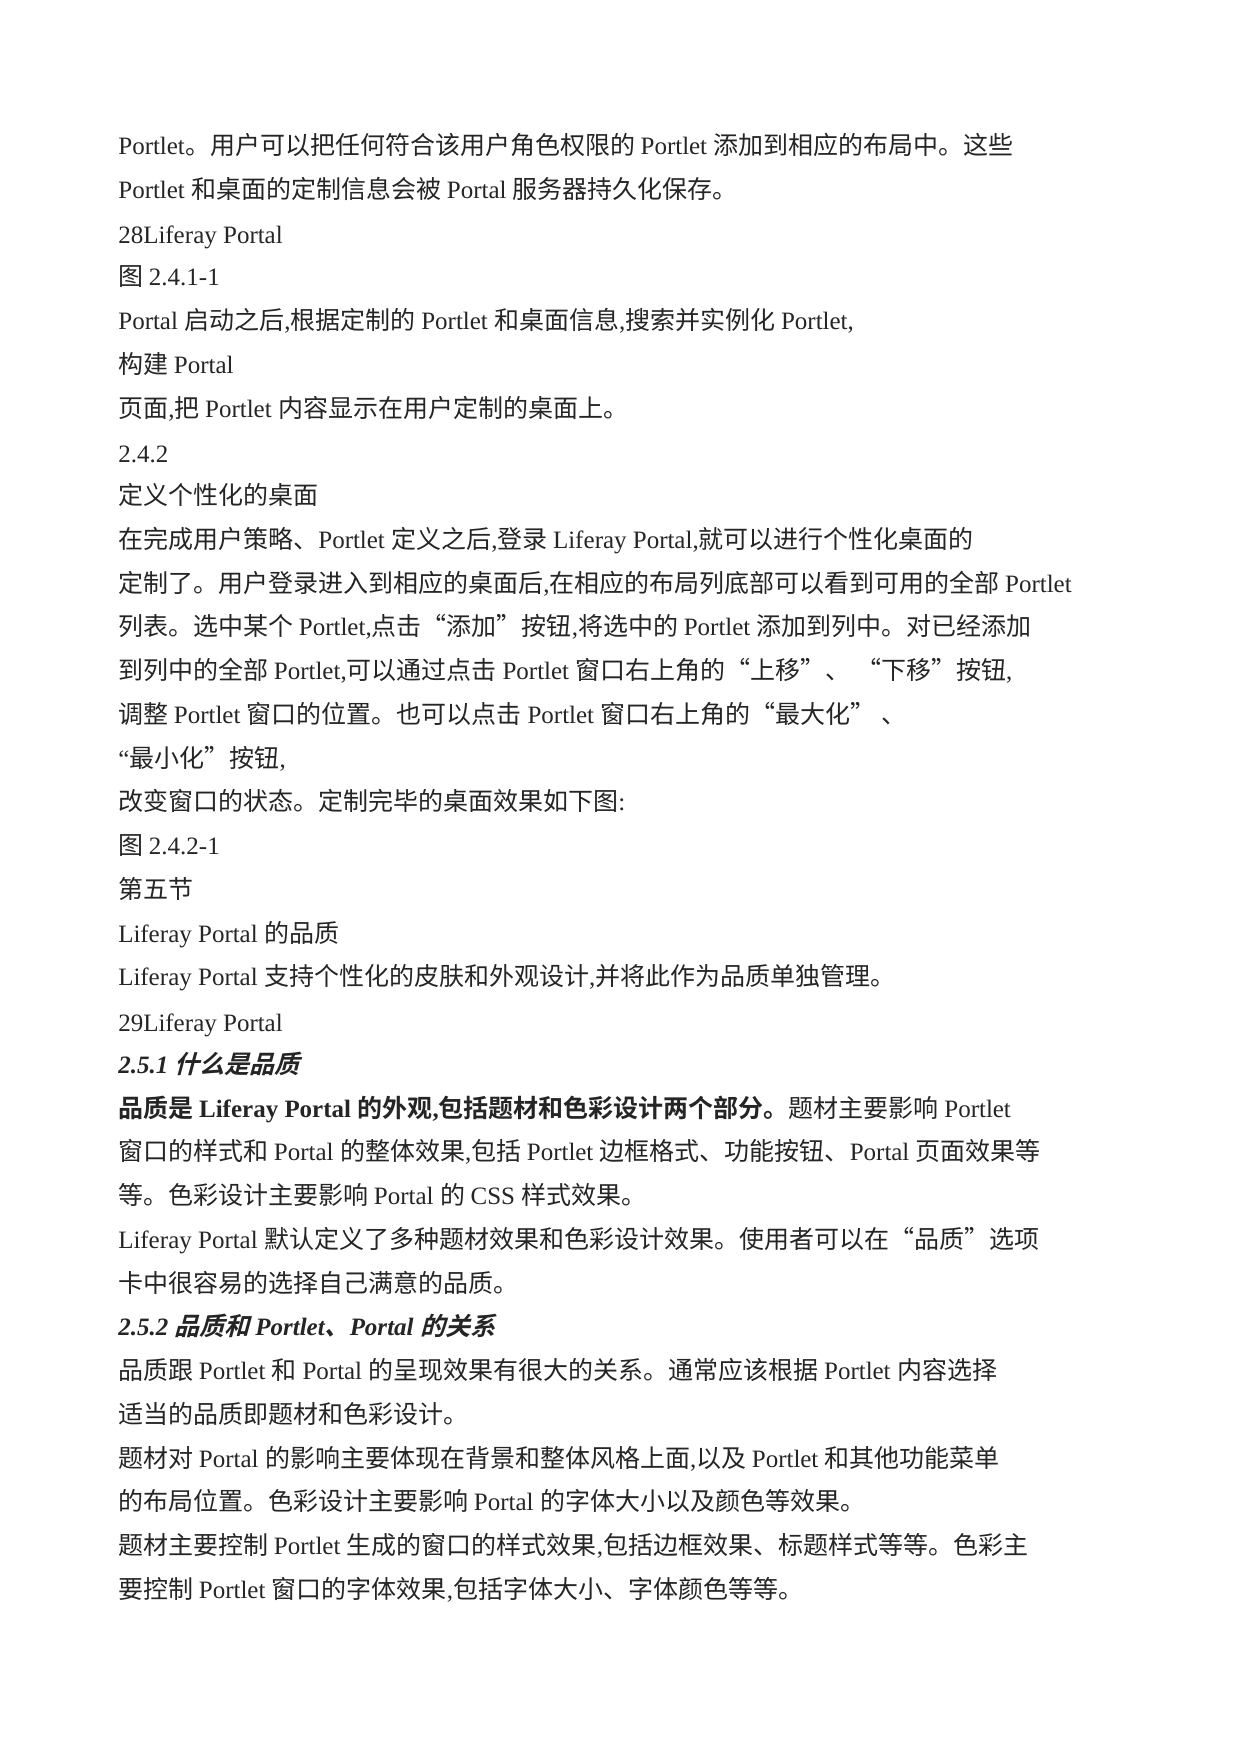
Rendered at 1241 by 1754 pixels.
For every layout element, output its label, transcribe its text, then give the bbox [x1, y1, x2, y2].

text Liferay Portal 默认定义了多种题材效果和色彩设计效果。使用者可以在“品质”选项 [118, 1212, 1122, 1256]
text 28Liferay Portal [118, 206, 1122, 249]
text 卡中很容易的选择自己满意的品质。 [118, 1256, 1122, 1299]
text 在完成用户策略、Portlet 定义之后,登录 Liferay Portal,就可以进行个性化桌面的 [118, 512, 1122, 556]
text 改变窗口的状态。定制完毕的桌面效果如下图: [118, 774, 1122, 818]
text 题材对 Portal 的影响主要体现在背景和整体风格上面,以及 Portlet 和其他功能菜单 [118, 1431, 1122, 1474]
text 2.5.2 品质和 Portlet、Portal 的关系 [118, 1299, 1122, 1343]
text 要控制 Portlet 窗口的字体效果,包括字体大小、字体颜色等等。 [118, 1562, 1122, 1606]
text 定制了。用户登录进入到相应的桌面后,在相应的布局列底部可以看到可用的全部 Portlet [118, 556, 1122, 599]
text 2.4.2 [118, 424, 1122, 468]
text Portlet。用户可以把任何符合该用户角色权限的 Portlet 添加到相应的布局中。这些 [118, 118, 1122, 162]
text 页面,把 Portlet 内容显示在用户定制的桌面上。 [118, 381, 1122, 424]
text 到列中的全部 Portlet,可以通过点击 Portlet 窗口右上角的“上移”、 “下移”按钮, [118, 643, 1122, 687]
text 的布局位置。色彩设计主要影响 Portal 的字体大小以及颜色等效果。 [118, 1474, 1122, 1518]
text 调整 Portlet 窗口的位置。也可以点击 Portlet 窗口右上角的“最大化” 、 [118, 687, 1122, 731]
text 等。色彩设计主要影响 Portal 的 CSS 样式效果。 [118, 1168, 1122, 1212]
text Liferay Portal 的品质 [118, 906, 1122, 949]
text 图 2.4.2-1 [118, 818, 1122, 862]
text 品质跟 Portlet 和 Portal 的呈现效果有很大的关系。通常应该根据 Portlet 内容选择 [118, 1343, 1122, 1387]
text 定义个性化的桌面 [118, 468, 1122, 512]
text 第五节 [118, 862, 1122, 906]
text 2.5.1 什么是品质 [118, 1037, 1122, 1081]
text Liferay Portal 支持个性化的皮肤和外观设计,并将此作为品质单独管理。 [118, 949, 1122, 993]
text 构建 Portal [118, 337, 1122, 381]
text 图 2.4.1-1 [118, 249, 1122, 293]
text Portal 启动之后,根据定制的 Portlet 和桌面信息,搜索并实例化 Portlet, [118, 293, 1122, 337]
text 窗口的样式和 Portal 的整体效果,包括 Portlet 边框格式、功能按钮、Portal 页面效果等 [118, 1124, 1122, 1168]
text 适当的品质即题材和色彩设计。 [118, 1387, 1122, 1431]
text 29Liferay Portal [118, 993, 1122, 1037]
text 品质是 Liferay Portal 的外观,包括题材和色彩设计两个部分。题材主要影响 Portlet [118, 1081, 1122, 1124]
text 列表。选中某个 Portlet,点击“添加”按钮,将选中的 Portlet 添加到列中。对已经添加 [118, 599, 1122, 643]
text 题材主要控制 Portlet 生成的窗口的样式效果,包括边框效果、标题样式等等。色彩主 [118, 1518, 1122, 1562]
text Portlet 和桌面的定制信息会被 Portal 服务器持久化保存。 [118, 162, 1122, 206]
text “最小化”按钮, [118, 731, 1122, 774]
